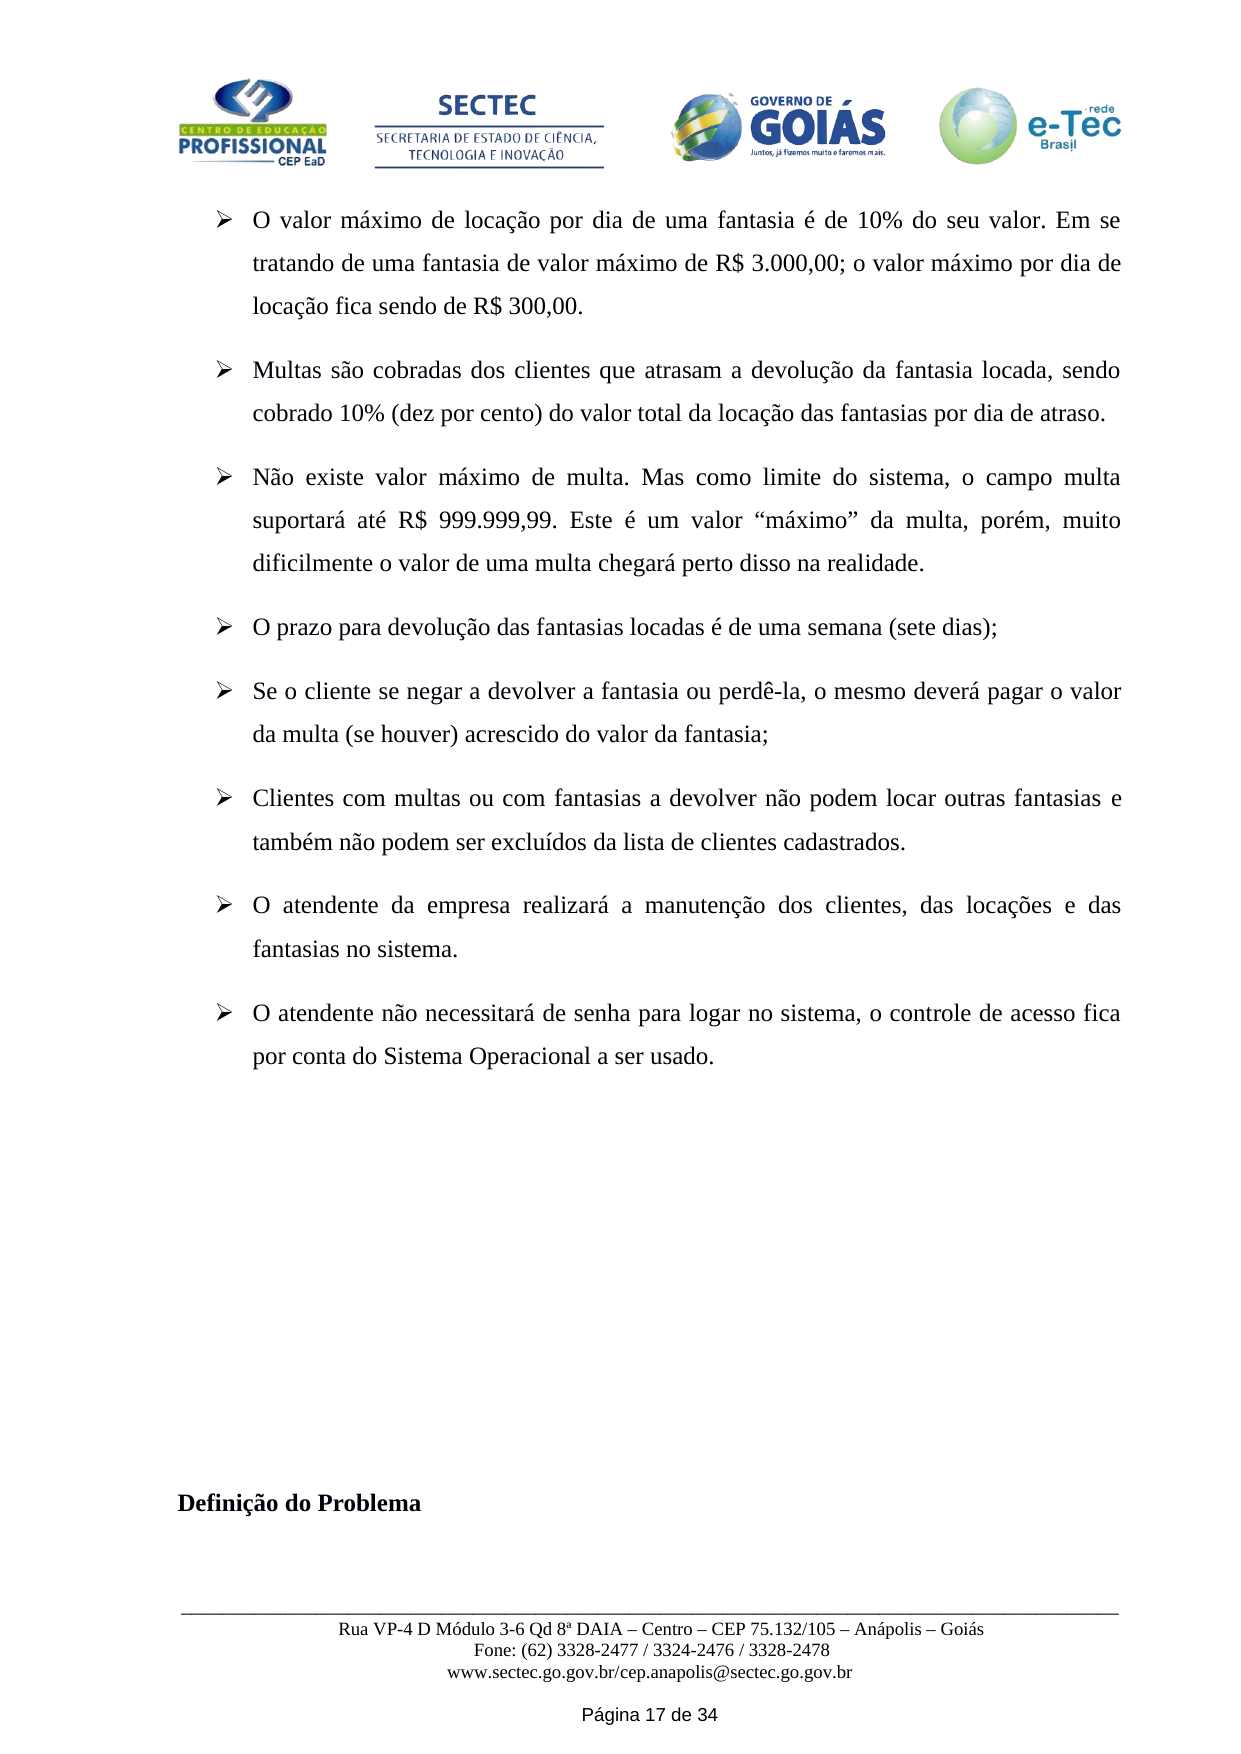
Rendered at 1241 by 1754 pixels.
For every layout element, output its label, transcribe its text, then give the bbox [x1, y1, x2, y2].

list Não existe valor máximo de multa. Mas como limite do sistema, o campo multa suportará até R$ 999.999,99. Este é um valor “máximo” da multa, porém, muito dificilmente o valor de uma multa chegará perto disso na realidade. [214, 462, 1122, 577]
list Clientes com multas ou com fantasias a devolver não podem locar outras fantasias e também não podem ser excluídos da lista de clientes cadastrados. [214, 783, 1122, 855]
list Multas são cobradas dos clientes que atrasam a devolução da fantasia locada, sendo cobrado 10% (dez por cento) do valor total da locação das fantasias por dia de atraso. [214, 355, 1122, 427]
list O prazo para devolução das fantasias locadas é de uma semana (sete dias); [214, 612, 1122, 641]
list Se o cliente se negar a devolver a fantasia ou perdê-la, o mesmo deverá pagar o valor da multa (se houver) acrescido do valor da fantasia; [214, 676, 1122, 748]
list O valor máximo de locação por dia de uma fantasia é de 10% do seu valor. Em se tratando de uma fantasia de valor máximo de R$ 3.000,00; o valor máximo por dia de locação fica sendo de R$ 300,00. [214, 205, 1122, 320]
list O atendente da empresa realizará a manutenção dos clientes, das locações e das fantasias no sistema. [214, 891, 1122, 962]
list O atendente não necessitará de senha para logar no sistema, o controle de acesso fica por conta do Sistema Operacional a ser usado. [214, 998, 1122, 1069]
text Definição do Problema [177, 1488, 1122, 1517]
picture [177, 75, 1123, 176]
